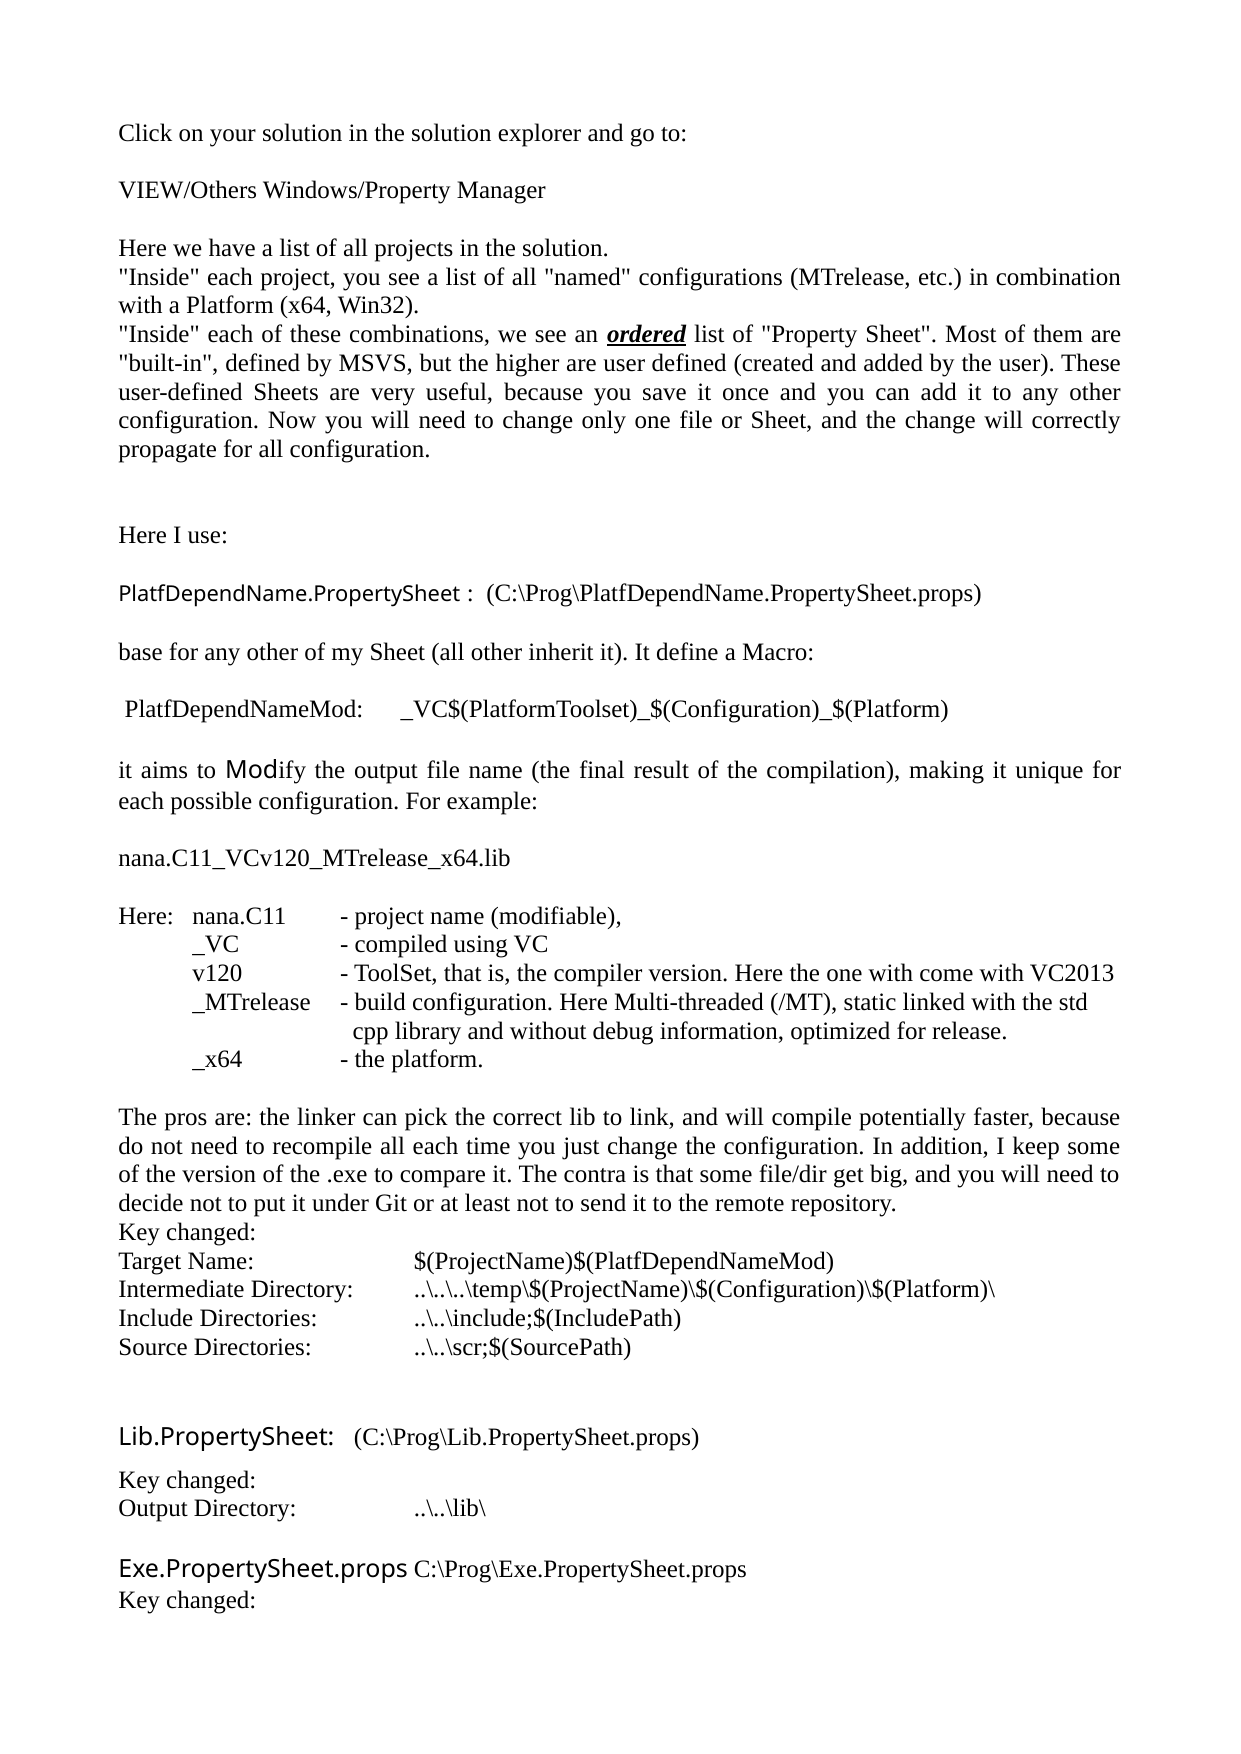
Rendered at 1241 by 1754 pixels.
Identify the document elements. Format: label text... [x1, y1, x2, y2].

text it aims to Modify the output file name (the final result of the compilation), making it unique for each possible configuration. For example: [118, 752, 1122, 814]
text Here: nana.C11 - project name (modifiable), [118, 901, 1122, 929]
text Exe.PropertySheet.props C:\Prog\Exe.PropertySheet.props [118, 1551, 1122, 1585]
text v120 - ToolSet, that is, the compiler version. Here the one with come with VC2013 [118, 958, 1122, 987]
text _MTrelease - build configuration. Here Multi-threaded (/MT), static linked with the std [118, 987, 1122, 1016]
text PlatfDependNameMod: _VC$(PlatformToolset)_$(Configuration)_$(Platform) [118, 694, 1122, 723]
text nana.C11_VCv120_MTrelease_x64.lib [118, 843, 1122, 872]
text Here I use: [118, 521, 1122, 549]
text cpp library and without debug information, optimized for release. [118, 1016, 1122, 1044]
text Key changed: [118, 1585, 1122, 1614]
text Output Directory: ..\..\lib\ [118, 1493, 1122, 1522]
text The pros are: the linker can pick the correct lib to link, and will compile potentially faster, because do not need to recompile all each time you just change the configuration. In addition, I keep some of the version of the .exe to compare it. The contra is that some file/dir get big, and you will need to decide not to put it under Git or at least not to send it to the remote repository. [118, 1102, 1122, 1217]
text PlatfDependName.PropertySheet : (C:\Prog\PlatfDependName.PropertySheet.props) [118, 578, 1122, 608]
text Key changed: [118, 1217, 1122, 1246]
text Source Directories: ..\..\scr;$(SourcePath) [118, 1332, 1122, 1361]
text Key changed: [118, 1465, 1122, 1493]
text VIEW/Others Windows/Property Manager [118, 176, 1122, 204]
text _VC - compiled using VC [118, 929, 1122, 958]
text _x64 - the platform. [118, 1044, 1122, 1073]
text "Inside" each of these combinations, we see an ordered list of "Property Sheet". Most of them are "built-in", defined by MSVS, but the higher are user defined (created and added by the user). These user-defined Sheets are very useful, because you save it once and you can add it to any other configuration. Now you will need to change only one file or Sheet, and the change will correctly propagate for all configuration. [118, 319, 1122, 463]
text Intermediate Directory: ..\..\..\temp\$(ProjectName)\$(Configuration)\$(Platform)\ [118, 1274, 1122, 1303]
text base for any other of my Sheet (all other inherit it). It define a Macro: [118, 637, 1122, 665]
text Here we have a list of all projects in the solution. [118, 233, 1122, 262]
text Include Directories: ..\..\include;$(IncludePath) [118, 1303, 1122, 1332]
text Target Name: $(ProjectName)$(PlatfDependNameMod) [118, 1246, 1122, 1274]
text Lib.PropertySheet: (C:\Prog\Lib.PropertySheet.props) [118, 1418, 1122, 1452]
text Click on your solution in the solution explorer and go to: [118, 118, 1122, 147]
text "Inside" each project, you see a list of all "named" configurations (MTrelease, etc.) in combination with a Platform (x64, Win32). [118, 262, 1122, 319]
